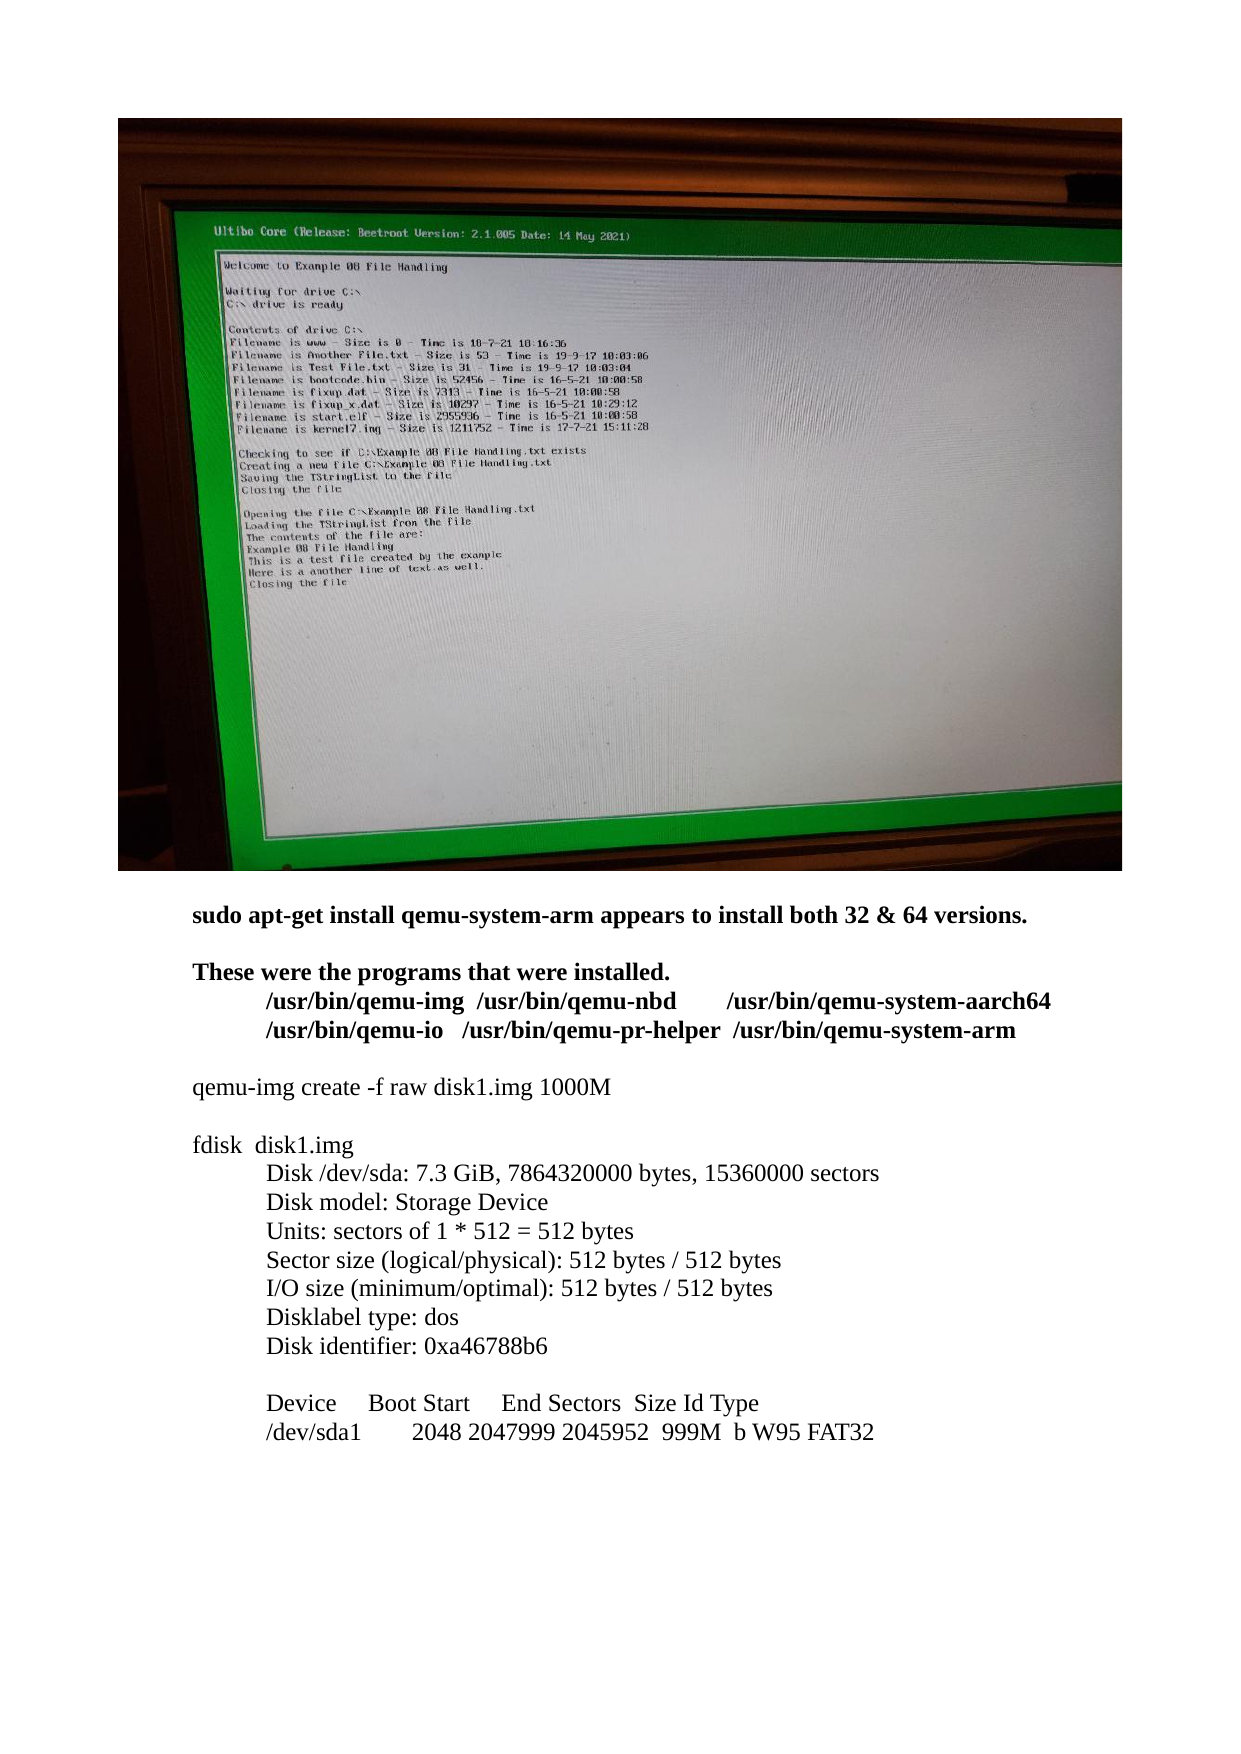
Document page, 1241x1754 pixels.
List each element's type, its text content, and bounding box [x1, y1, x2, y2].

text Disklabel type: dos [118, 1302, 1122, 1331]
text /dev/sda1 2048 2047999 2045952 999M b W95 FAT32 [118, 1417, 1122, 1446]
text qemu-img create -f raw disk1.img 1000M [118, 1072, 1122, 1101]
text Disk model: Storage Device [118, 1187, 1122, 1216]
picture [118, 118, 1123, 871]
text Disk identifier: 0xa46788b6 [118, 1331, 1122, 1360]
text Sector size (logical/physical): 512 bytes / 512 bytes [118, 1245, 1122, 1273]
text fdisk disk1.img [118, 1130, 1122, 1158]
text These were the programs that were installed. [118, 957, 1122, 986]
text sudo apt-get install qemu-system-arm appears to install both 32 & 64 versions. [118, 900, 1122, 928]
text Units: sectors of 1 * 512 = 512 bytes [118, 1216, 1122, 1245]
text Device Boot Start End Sectors Size Id Type [118, 1388, 1122, 1417]
text Disk /dev/sda: 7.3 GiB, 7864320000 bytes, 15360000 sectors [118, 1158, 1122, 1187]
text /usr/bin/qemu-img /usr/bin/qemu-nbd /usr/bin/qemu-system-aarch64 [118, 986, 1122, 1015]
text I/O size (minimum/optimal): 512 bytes / 512 bytes [118, 1273, 1122, 1302]
text /usr/bin/qemu-io /usr/bin/qemu-pr-helper /usr/bin/qemu-system-arm [118, 1015, 1122, 1043]
